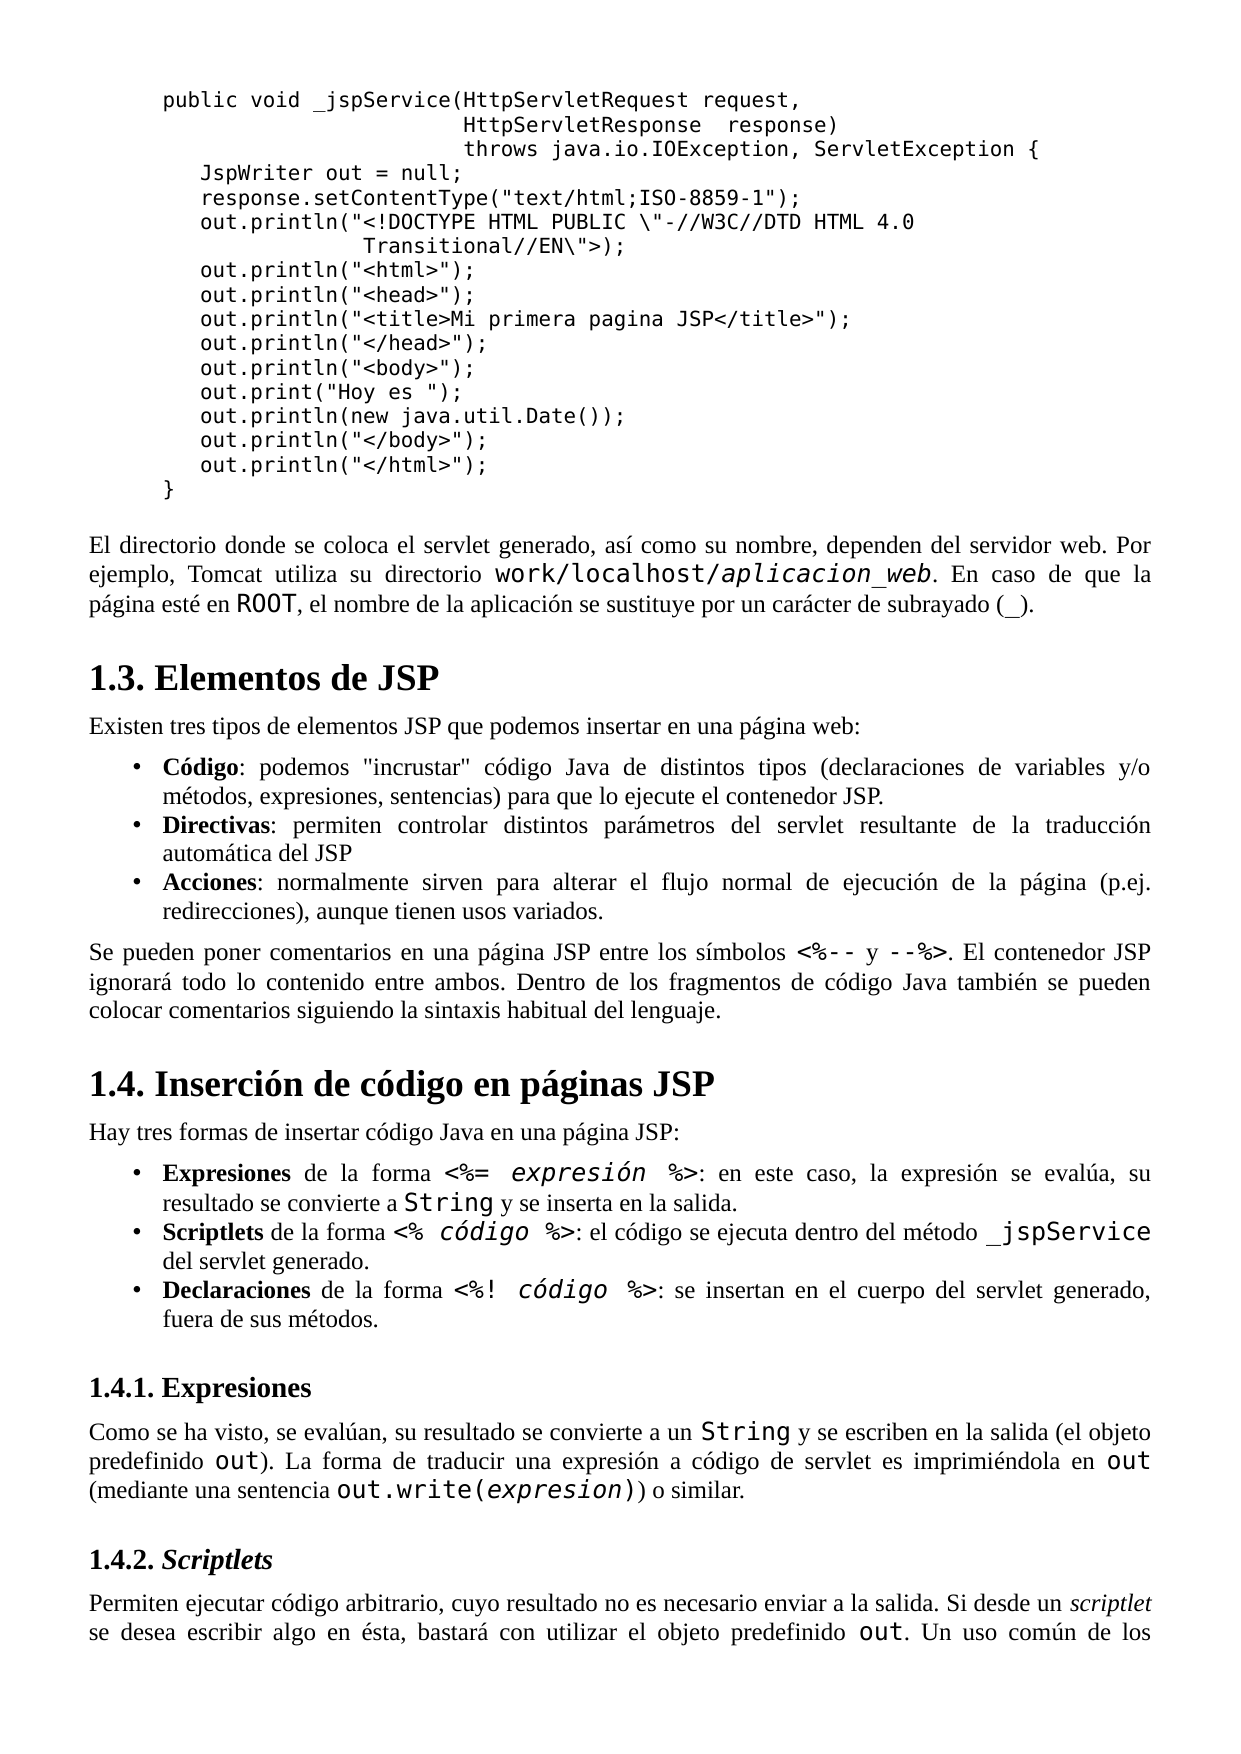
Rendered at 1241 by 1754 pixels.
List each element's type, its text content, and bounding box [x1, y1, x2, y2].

list Acciones: normalmente sirven para alterar el flujo normal de ejecución de la página (p.ej. redirecciones), aunque tienen usos variados. [133, 867, 1152, 925]
subtitle 1.4.1. Expresiones [88, 1371, 1152, 1404]
list Declaraciones de la forma <%! código %>: se insertan en el cuerpo del servlet generado, fuera de sus métodos. [133, 1275, 1152, 1333]
text out.println("<title>Mi primera pagina JSP</title>"); [162, 307, 1152, 331]
text } [162, 477, 1152, 501]
text Existen tres tipos de elementos JSP que podemos insertar en una página web: [88, 711, 1152, 740]
text out.print("Hoy es "); [162, 380, 1152, 404]
text Hay tres formas de insertar código Java en una página JSP: [88, 1117, 1152, 1146]
list Expresiones de la forma <%= expresión %>: en este caso, la expresión se evalúa, su resultado se convierte a String y se inserta en la salida. [133, 1158, 1152, 1217]
list Scriptlets de la forma <% código %>: el código se ejecuta dentro del método _jspService del servlet generado. [133, 1217, 1152, 1275]
subtitle 1.4. Inserción de código en páginas JSP [88, 1062, 1152, 1105]
list Código: podemos "incrustar" código Java de distintos tipos (declaraciones de variables y/o métodos, expresiones, sentencias) para que lo ejecute el contenedor JSP. [133, 752, 1152, 810]
text out.println("<html>"); [162, 258, 1152, 283]
list Directivas: permiten controlar distintos parámetros del servlet resultante de la traducción automática del JSP [133, 810, 1152, 867]
text out.println("<!DOCTYPE HTML PUBLIC \"-//W3C//DTD HTML 4.0 [162, 210, 1152, 234]
text Permiten ejecutar código arbitrario, cuyo resultado no es necesario enviar a la salida. Si desde un scriptlet se desea escribir algo en ésta, bastará con utilizar el objeto predefinido out. Un uso común de los [88, 1588, 1152, 1646]
text Transitional//EN\">); [162, 234, 1152, 258]
subtitle 1.4.2. Scriptlets [88, 1542, 1152, 1575]
text out.println("<head>"); [162, 283, 1152, 307]
text Como se ha visto, se evalúan, su resultado se convierte a un String y se escriben en la salida (el objeto predefinido out). La forma de traducir una expresión a código de servlet es imprimiéndola en out (mediante una sentencia out.write(expresion)) o similar. [88, 1417, 1152, 1504]
text Se pueden poner comentarios en una página JSP entre los símbolos <%-- y --%>. El contenedor JSP ignorará todo lo contenido entre ambos. Dentro de los fragmentos de código Java también se pueden colocar comentarios siguiendo la sintaxis habitual del lenguaje. [88, 937, 1152, 1024]
text JspWriter out = null; [162, 161, 1152, 186]
text out.println("</head>"); [162, 331, 1152, 356]
text El directorio donde se coloca el servlet generado, así como su nombre, dependen del servidor web. Por ejemplo, Tomcat utiliza su directorio work/localhost/aplicacion_web. En caso de que la página esté en ROOT, el nombre de la aplicación se sustituye por un carácter de subrayado (_). [88, 531, 1152, 618]
text response.setContentType("text/html;ISO-8859-1"); [162, 186, 1152, 210]
text throws java.io.IOException, ServletException { [162, 137, 1152, 161]
text out.println("</html>"); [162, 453, 1152, 477]
text out.println("<body>"); [162, 356, 1152, 380]
text out.println(new java.util.Date()); [162, 404, 1152, 428]
text public void _jspService(HttpServletRequest request, [162, 88, 1152, 113]
subtitle 1.3. Elementos de JSP [88, 655, 1152, 698]
text HttpServletResponse response) [162, 113, 1152, 137]
text out.println("</body>"); [162, 428, 1152, 453]
